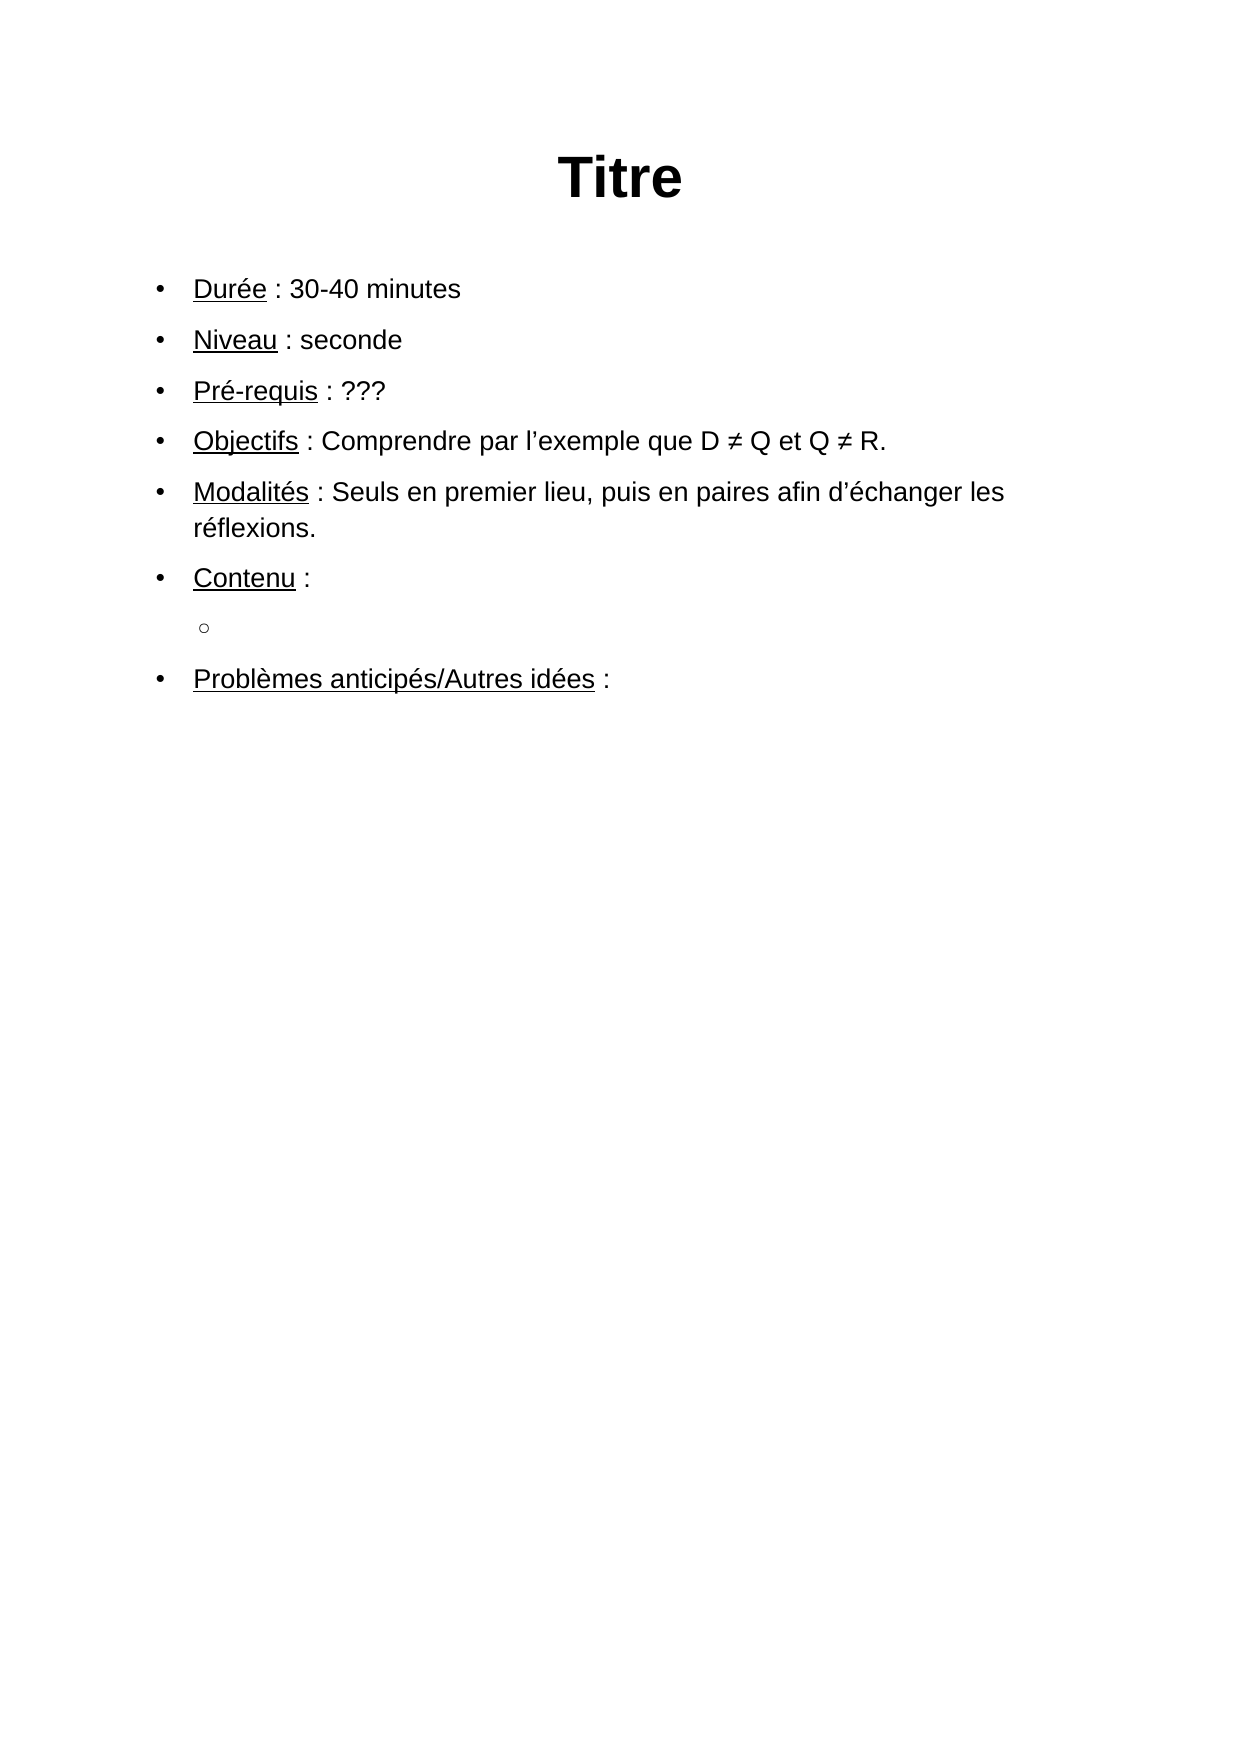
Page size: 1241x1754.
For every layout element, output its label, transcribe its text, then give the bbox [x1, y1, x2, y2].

list Problèmes anticipés/Autres idées : [156, 663, 1122, 695]
title Titre [118, 143, 1122, 210]
list Pré-requis : ??? [156, 374, 1122, 406]
list Modalités : Seuls en premier lieu, puis en paires afin d’échanger les réflexions. [156, 476, 1122, 543]
list Objectifs : Comprendre par l’exemple que D ≠ Q et Q ≠ R. [156, 425, 1122, 456]
list Contenu : [156, 562, 1122, 594]
list Durée : 30-40 minutes [156, 273, 1122, 304]
list Niveau : seconde [156, 324, 1122, 355]
